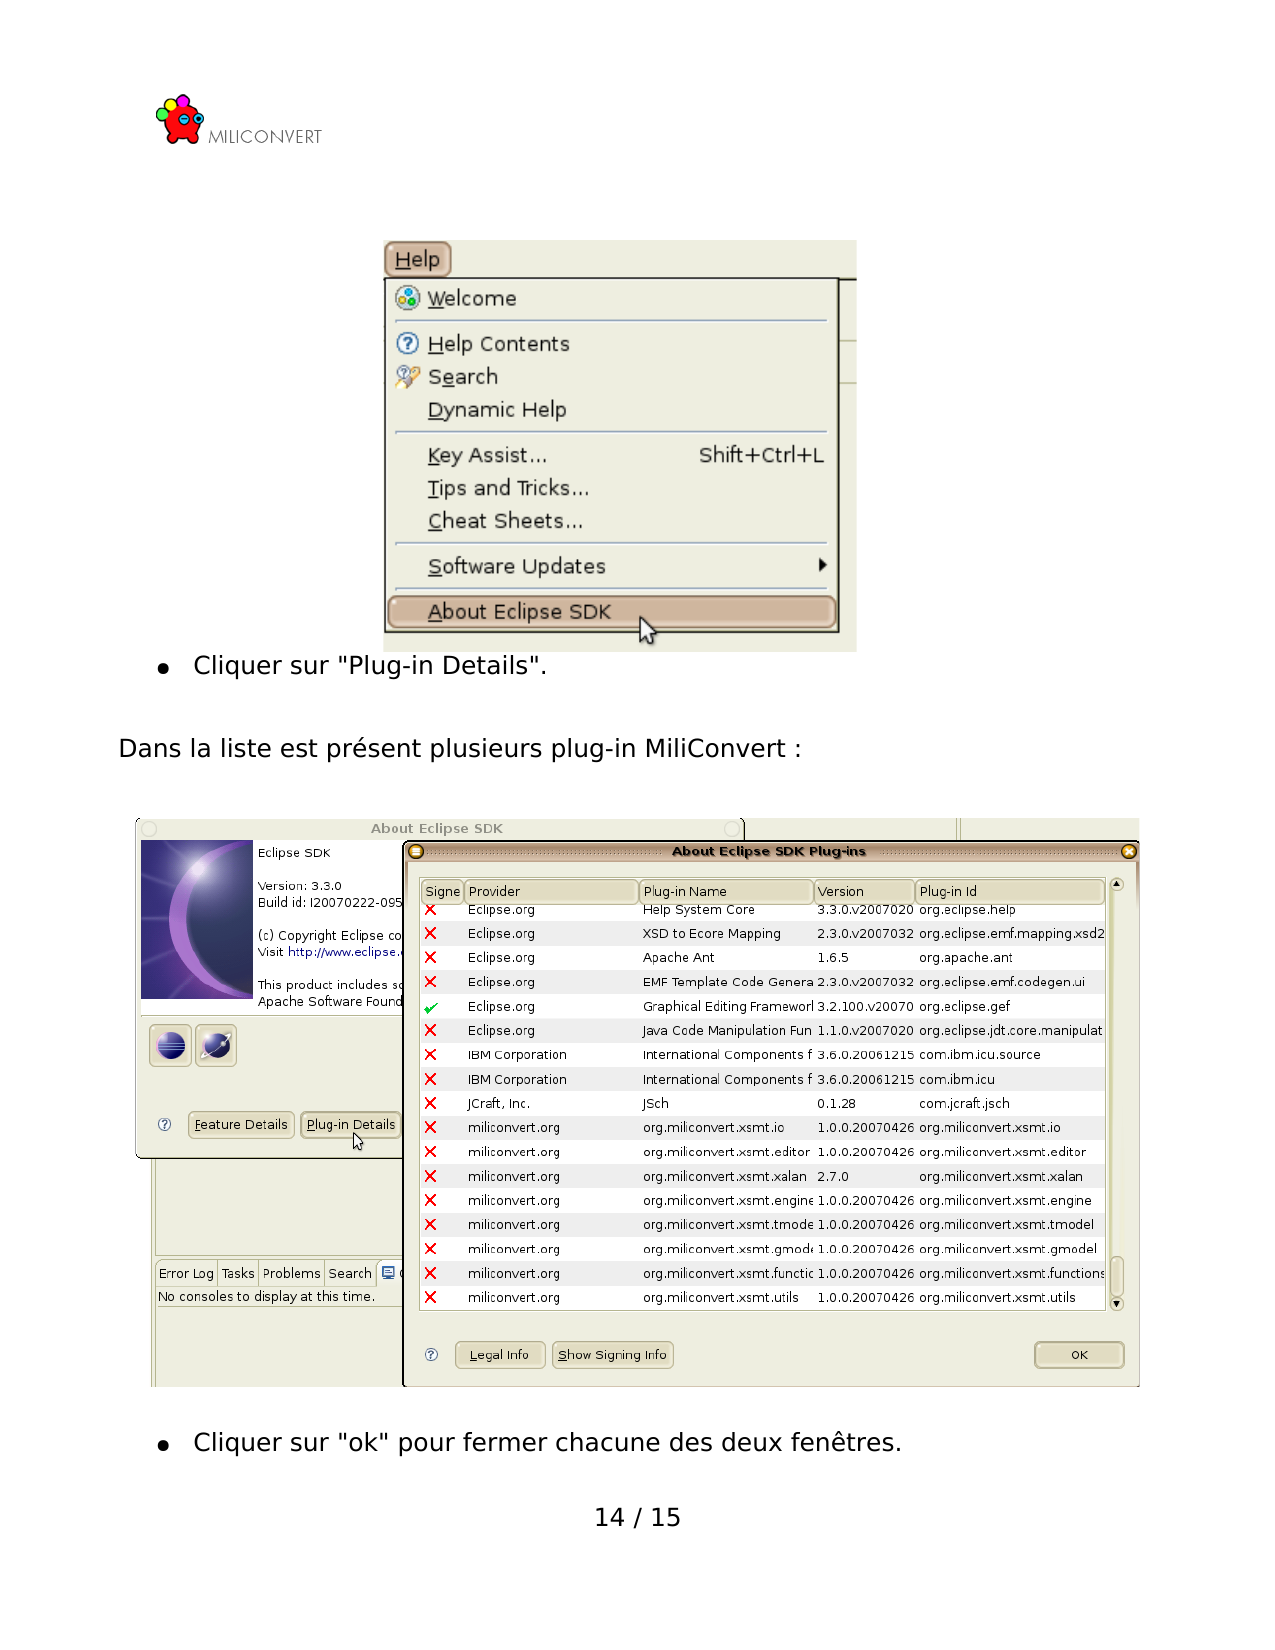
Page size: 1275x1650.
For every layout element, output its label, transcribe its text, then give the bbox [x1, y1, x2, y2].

picture [135, 818, 1140, 1387]
text Dans la liste est présent plusieurs plug-in MiliConvert : [118, 735, 1157, 764]
list Cliquer sur "Plug-in Details". [156, 212, 1157, 681]
picture [383, 240, 857, 652]
list Cliquer sur "ok" pour fermer chacune des deux fenêtres. [156, 1428, 1157, 1458]
picture [132, 69, 354, 176]
